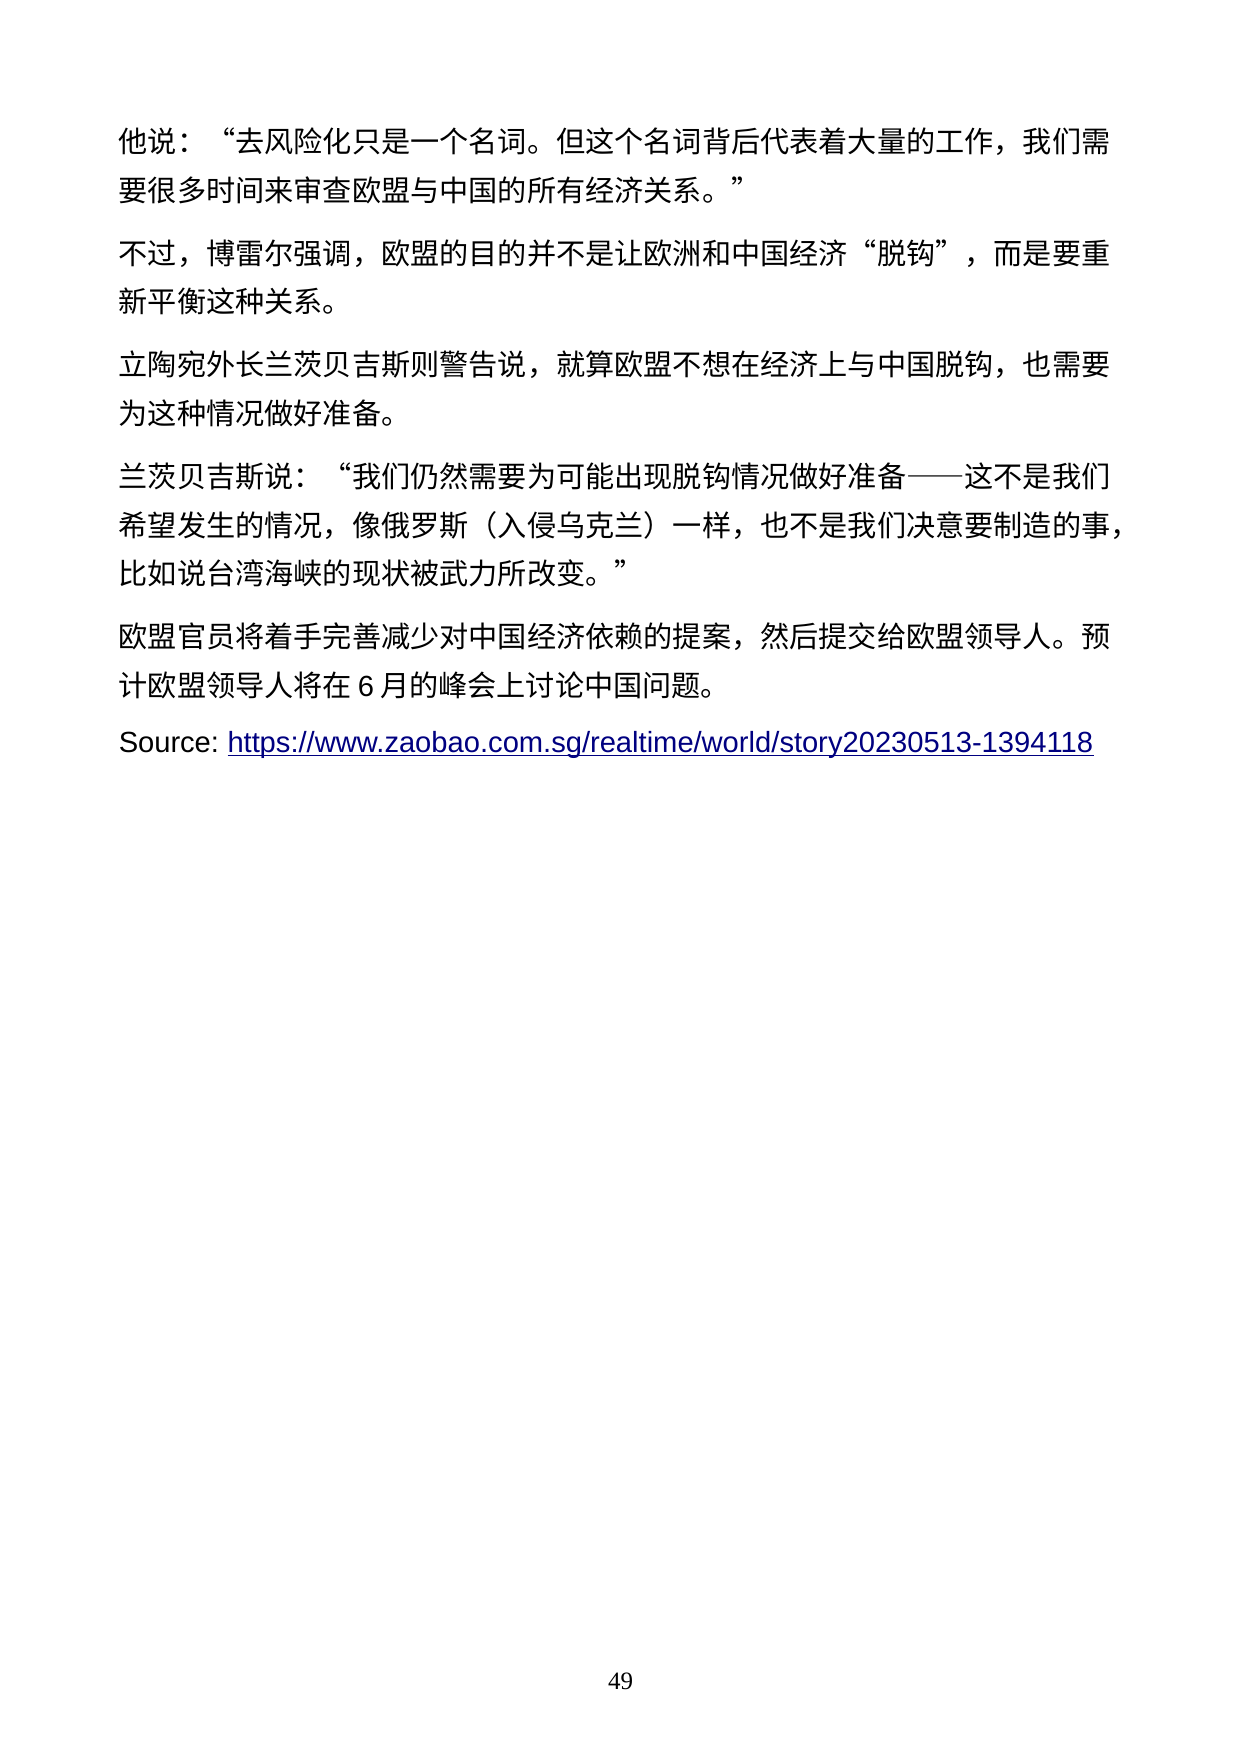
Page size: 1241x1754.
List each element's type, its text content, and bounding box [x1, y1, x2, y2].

text Source: https://www.zaobao.com.sg/realtime/world/story20230513-1394118 [118, 725, 1122, 759]
text 他说：“去风险化只是一个名词。但这个名词背后代表着大量的工作，我们需要很多时间来审查欧盟与中国的所有经济关系。” [118, 118, 1122, 209]
text 兰茨贝吉斯说：“我们仍然需要为可能出现脱钩情况做好准备——这不是我们希望发生的情况，像俄罗斯（入侵乌克兰）一样，也不是我们决意要制造的事，比如说台湾海峡的现状被武力所改变。” [118, 453, 1122, 593]
text 欧盟官员将着手完善减少对中国经济依赖的提案，然后提交给欧盟领导人。预计欧盟领导人将在6月的峰会上讨论中国问题。 [118, 614, 1122, 704]
text 立陶宛外长兰茨贝吉斯则警告说，就算欧盟不想在经济上与中国脱钩，也需要为这种情况做好准备。 [118, 342, 1122, 433]
text 不过，博雷尔强调，欧盟的目的并不是让欧洲和中国经济“脱钩”，而是要重新平衡这种关系。 [118, 230, 1122, 321]
